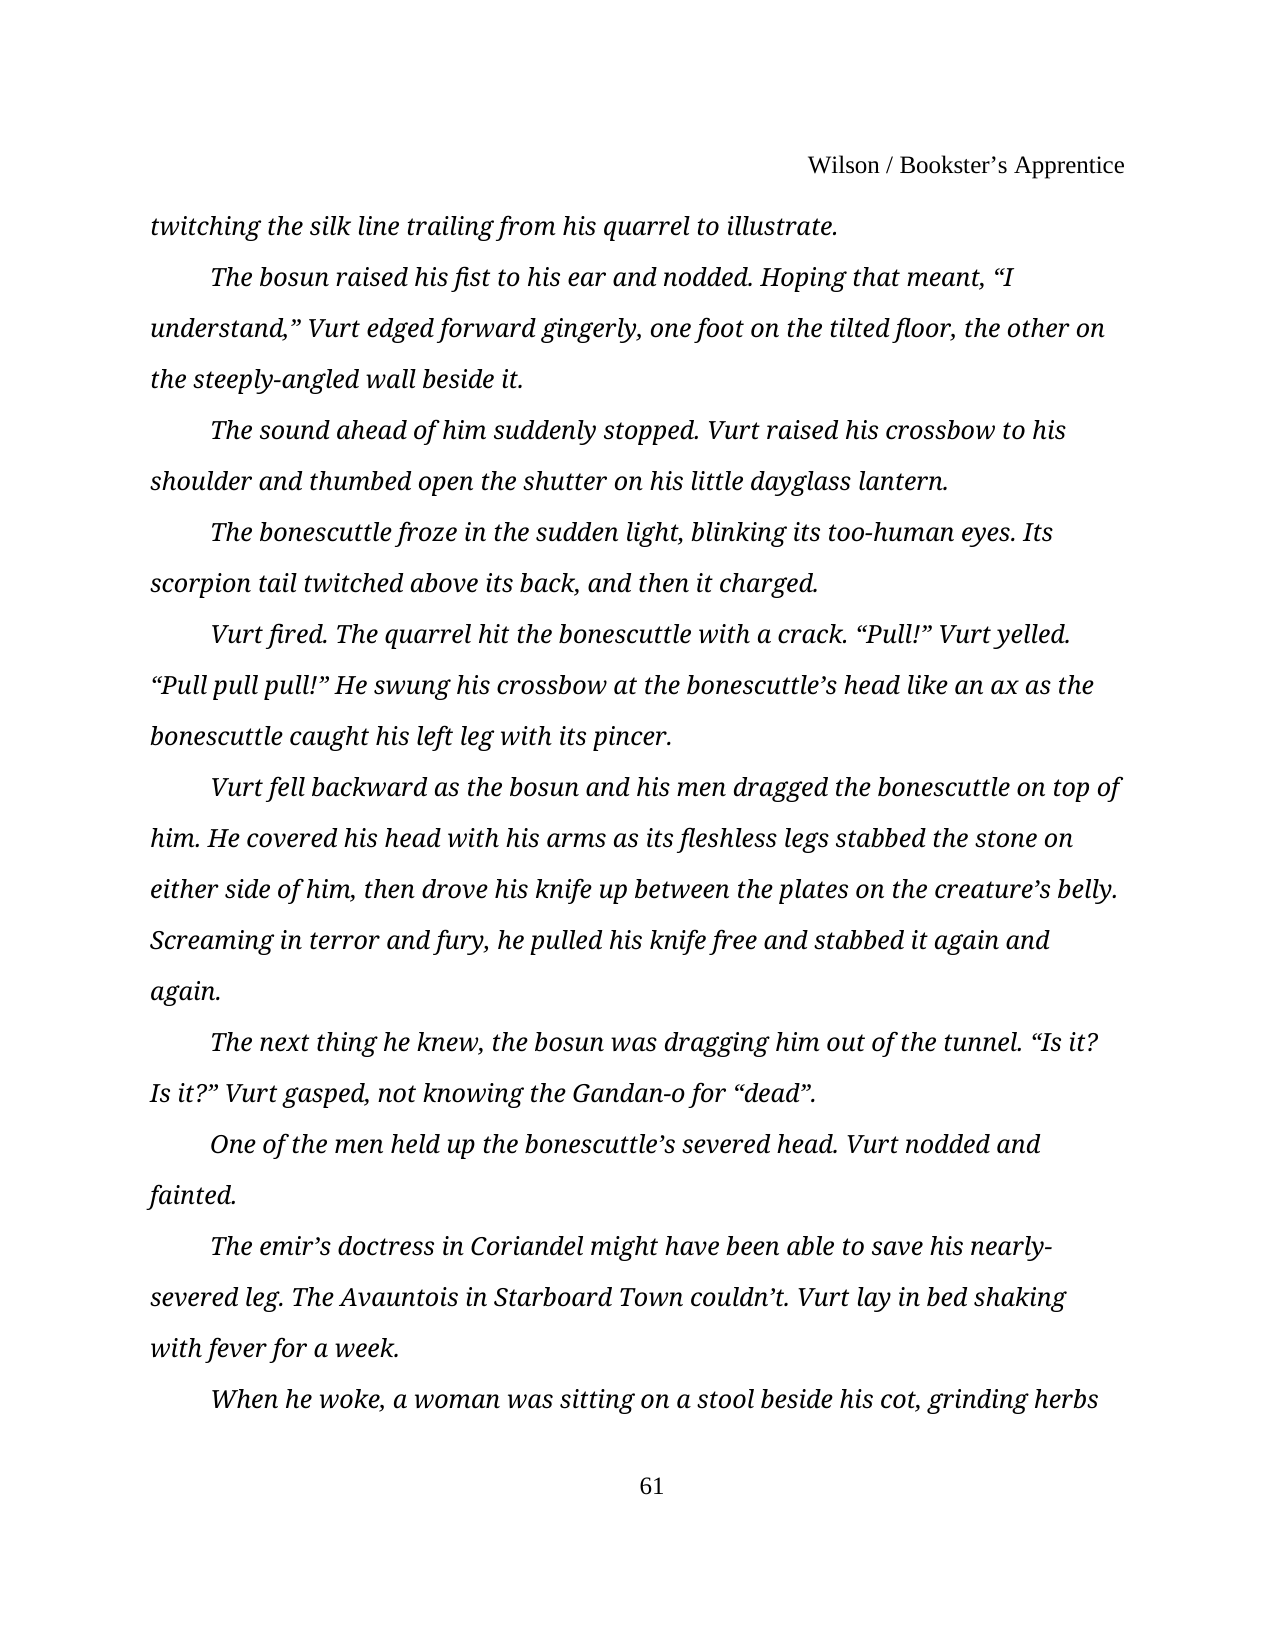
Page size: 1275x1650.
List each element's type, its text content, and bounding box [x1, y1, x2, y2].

text When he woke, a woman was sitting on a stool beside his cot, grinding herbs [150, 1382, 1125, 1416]
text The bonescuttle froze in the sudden light, blinking its too-human eyes. Its scorpion tail twitched above its back, and then it charged. [150, 514, 1125, 599]
text The next thing he knew, the bosun was dragging him out of the tunnel. “Is it? Is it?” Vurt gasped, not knowing the Gandan-o for “dead”. [150, 1025, 1125, 1110]
text The bosun raised his fist to his ear and nodded. Hoping that meant, “I understand,” Vurt edged forward gingerly, one foot on the tilted floor, the other on the steeply-angled wall beside it. [150, 259, 1125, 395]
text The emir’s doctress in Coriandel might have been able to save his nearly-severed leg. The Avauntois in Starboard Town couldn’t. Vurt lay in bed shaking with fever for a week. [150, 1229, 1125, 1365]
text The sound ahead of him suddenly stopped. Vurt raised his crossbow to his shoulder and thumbed open the shutter on his little dayglass lantern. [150, 412, 1125, 497]
text One of the men held up the bonescuttle’s severed head. Vurt nodded and fainted. [150, 1127, 1125, 1212]
text twitching the silk line trailing from his quarrel to illustrate. [150, 208, 1125, 242]
text Vurt fell backward as the bosun and his men dragged the bonescuttle on top of him. He covered his head with his arms as its fleshless legs stabbed the stone on either side of him, then drove his knife up between the plates on the creature’s belly. Screaming in terror and fury, he pulled his knife free and stabbed it again and again. [150, 770, 1125, 1008]
text Vurt fired. The quarrel hit the bonescuttle with a crack. “Pull!” Vurt yelled. “Pull pull pull!” He swung his crossbow at the bonescuttle’s head like an ax as the bonescuttle caught his left leg with its pincer. [150, 617, 1125, 753]
